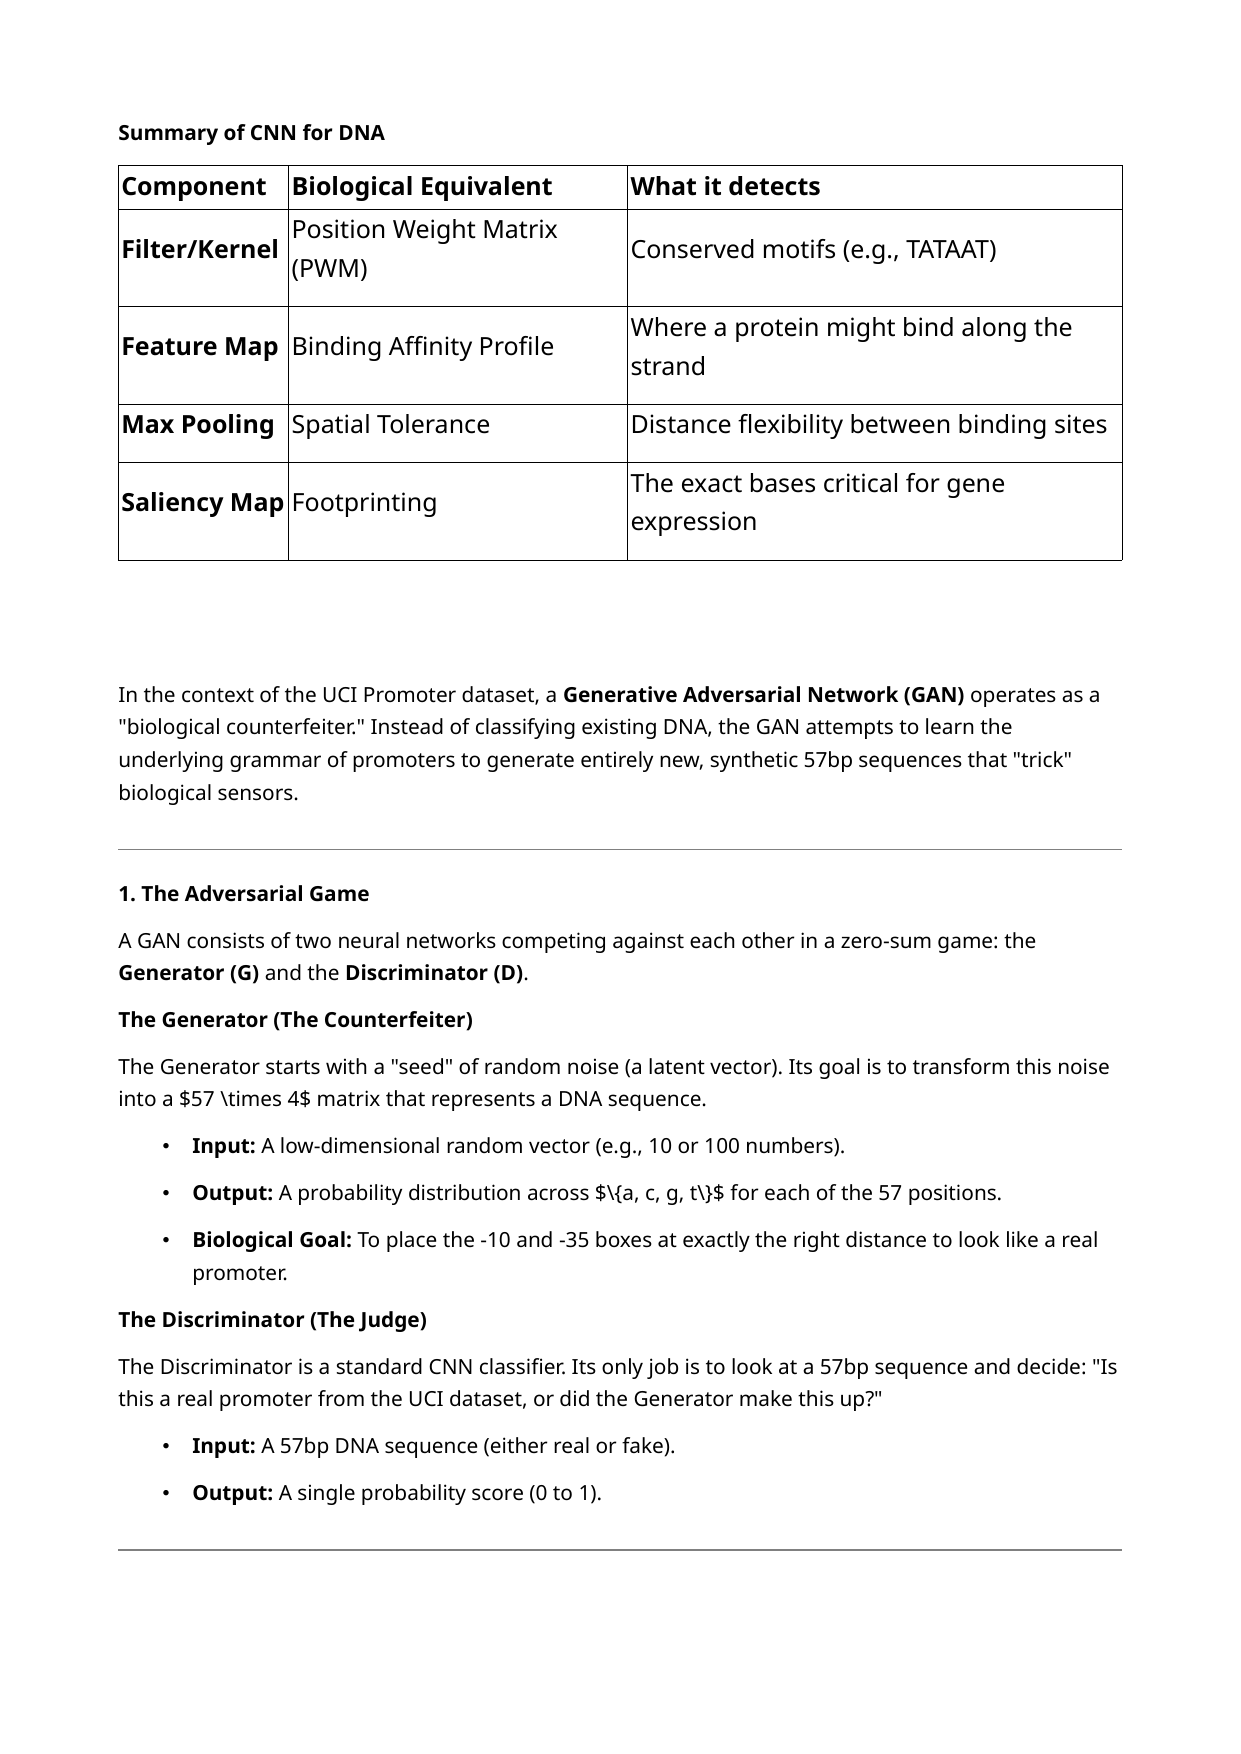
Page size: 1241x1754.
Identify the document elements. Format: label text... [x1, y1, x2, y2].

table_header Component [119, 166, 288, 209]
list Biological Goal: To place the -10 and -35 boxes at exactly the right distance to look like a real promoter. [162, 1226, 1122, 1286]
table_cell Where a protein might bind along the strand [628, 307, 1122, 404]
text The Generator starts with a "seed" of random noise (a latent vector). Its goal is to transform this noise into a $57 \times 4$ matrix that represents a DNA sequence. [118, 1052, 1122, 1113]
table_cell Position Weight Matrix (PWM) [289, 210, 627, 306]
table_cell The exact bases critical for gene expression [628, 463, 1122, 559]
table_header What it detects [628, 166, 1122, 209]
table_cell Distance flexibility between binding sites [628, 405, 1122, 462]
subtitle The Generator (The Counterfeiter) [118, 1005, 1122, 1034]
table_cell Filter/Kernel [119, 210, 288, 306]
table_cell Max Pooling [119, 405, 288, 462]
table_cell Binding Affinity Profile [289, 307, 627, 404]
table_cell Spatial Tolerance [289, 405, 627, 462]
subtitle 1. The Adversarial Game [118, 879, 1122, 907]
text A GAN consists of two neural networks competing against each other in a zero-sum game: the Generator (G) and the Discriminator (D). [118, 926, 1122, 987]
table_cell Conserved motifs (e.g., TATAAT) [628, 210, 1122, 306]
table_cell Saliency Map [119, 463, 288, 559]
subtitle Summary of CNN for DNA [118, 118, 1122, 147]
list Output: A probability distribution across $\{a, c, g, t\}$ for each of the 57 positions. [162, 1178, 1122, 1207]
list Input: A 57bp DNA sequence (either real or fake). [162, 1431, 1122, 1460]
subtitle The Discriminator (The Judge) [118, 1305, 1122, 1333]
text The Discriminator is a standard CNN classifier. Its only job is to look at a 57bp sequence and decide: "Is this a real promoter from the UCI dataset, or did the Generator make this up?" [118, 1352, 1122, 1413]
table_header Biological Equivalent [289, 166, 627, 209]
text In the context of the UCI Promoter dataset, a Generative Adversarial Network (GAN) operates as a "biological counterfeiter." Instead of classifying existing DNA, the GAN attempts to learn the underlying grammar of promoters to generate entirely new, synthetic 57bp sequences that "trick" biological sensors. [118, 680, 1122, 806]
table_cell Feature Map [119, 307, 288, 404]
list Output: A single probability score (0 to 1). [162, 1478, 1122, 1507]
list Input: A low-dimensional random vector (e.g., 10 or 100 numbers). [162, 1132, 1122, 1160]
table_cell Footprinting [289, 463, 627, 559]
